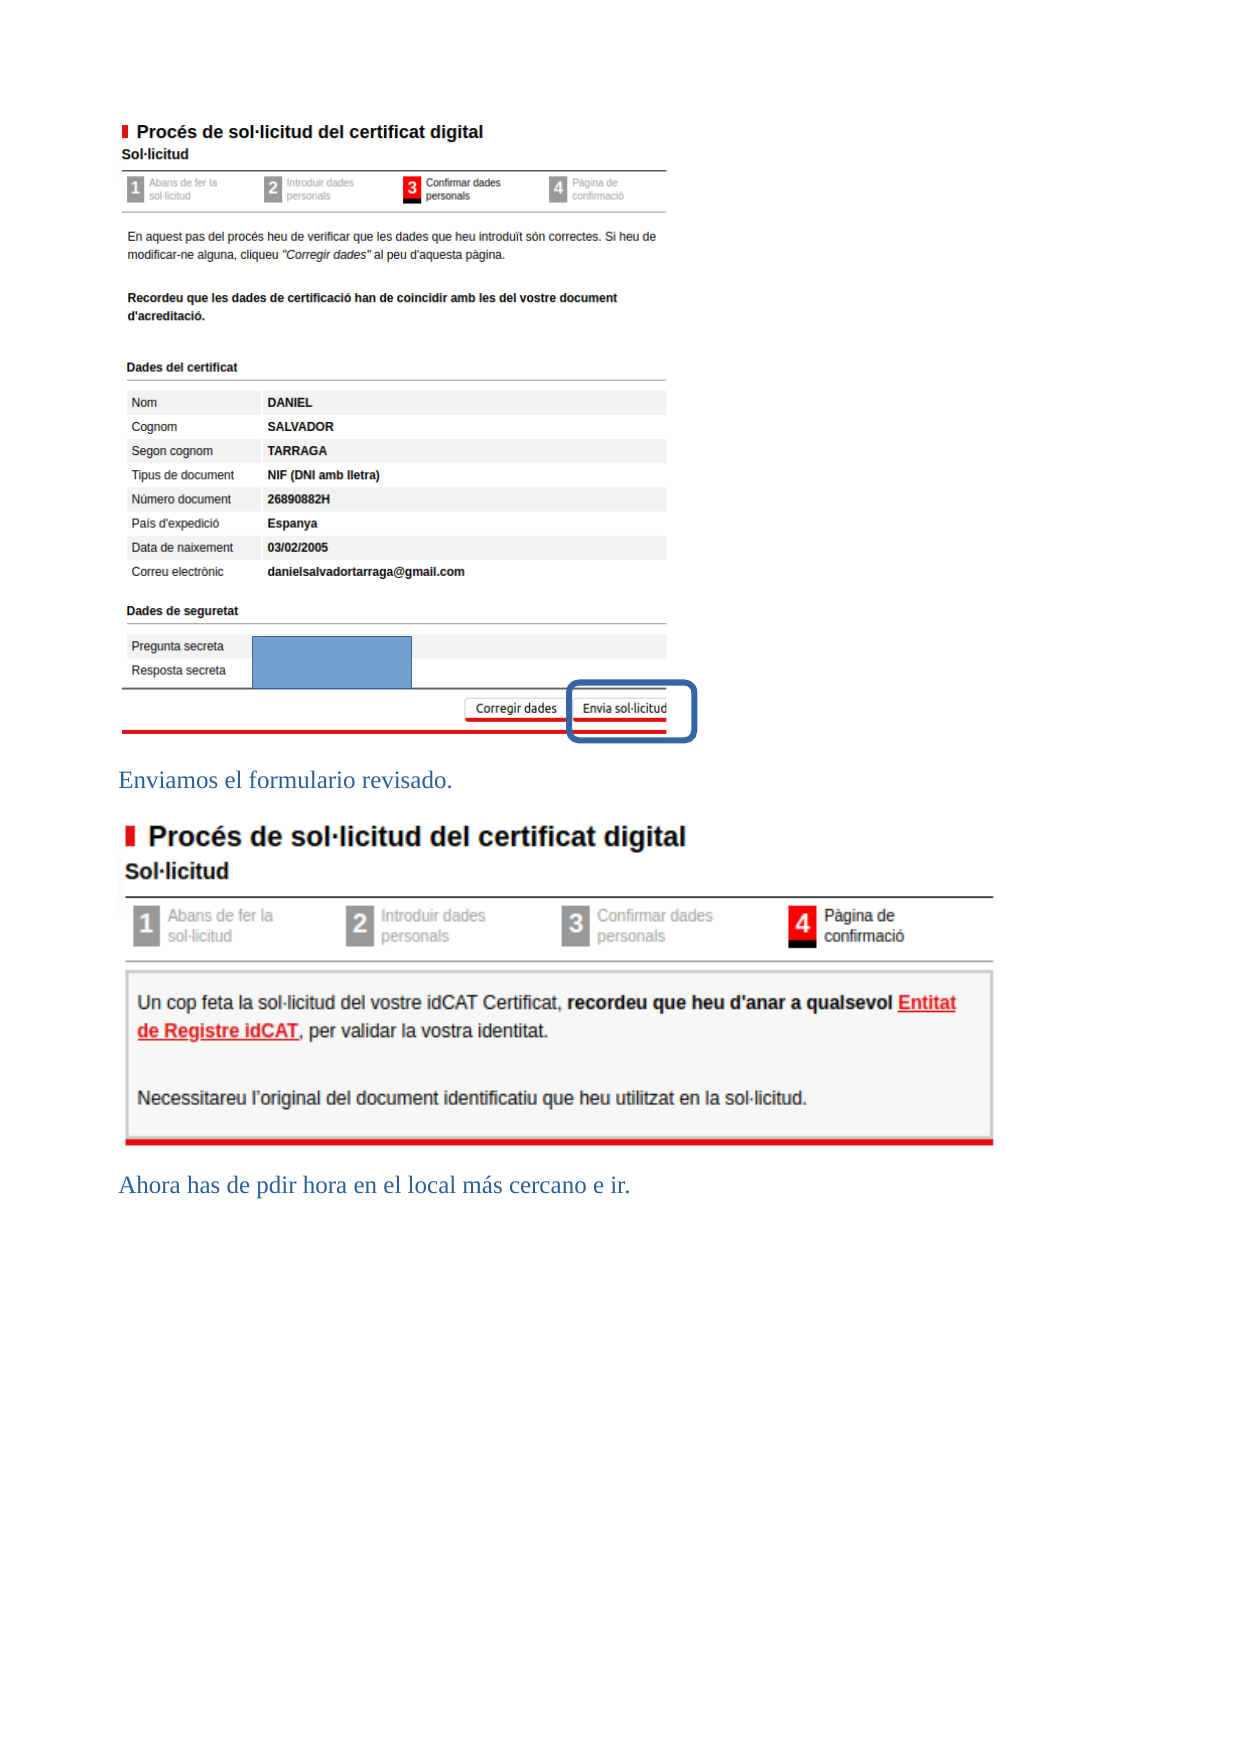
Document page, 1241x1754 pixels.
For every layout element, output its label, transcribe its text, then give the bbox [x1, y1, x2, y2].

text Enviamos el formulario revisado. [118, 765, 1122, 794]
text Ahora has de pdir hora en el local más cercano e ir. [118, 1170, 1122, 1199]
picture [118, 812, 1020, 1152]
picture [118, 118, 667, 746]
picture [573, 686, 667, 737]
